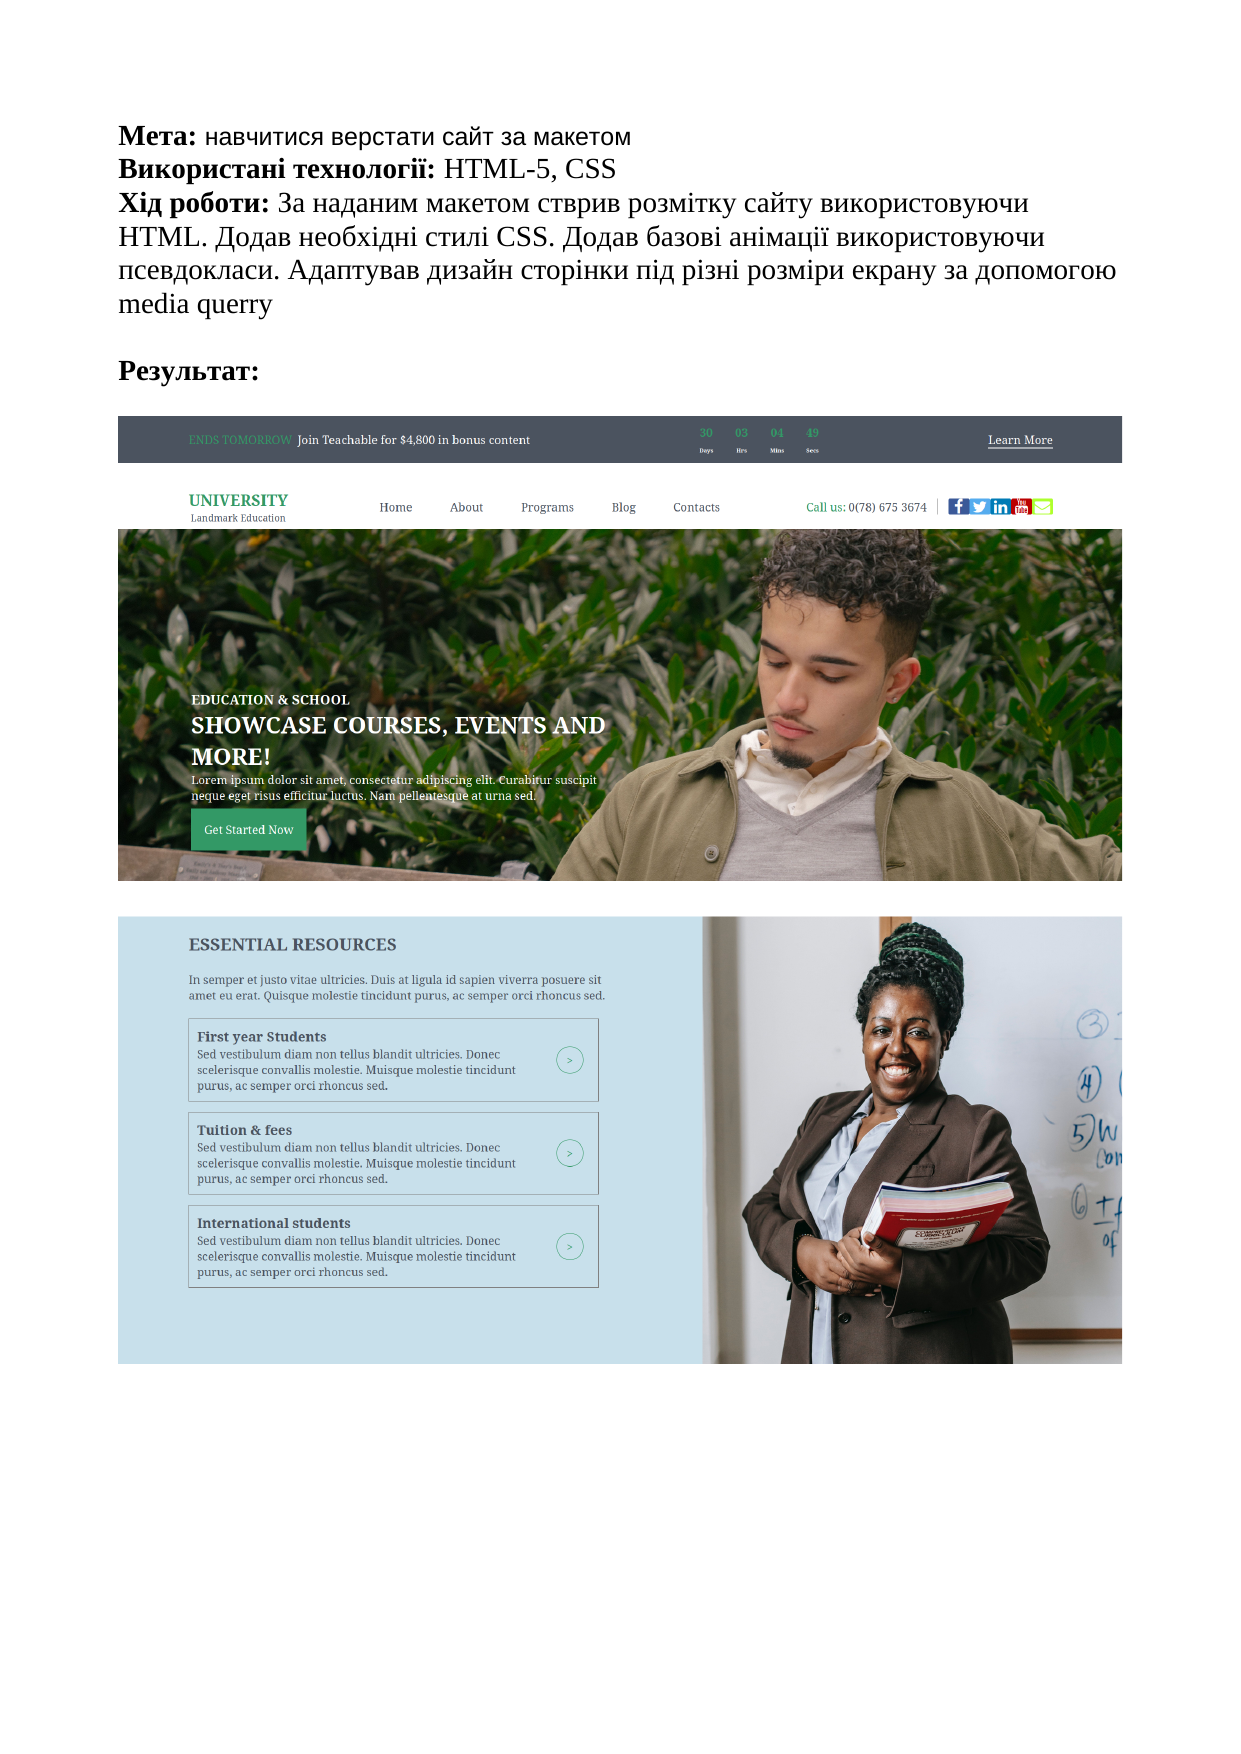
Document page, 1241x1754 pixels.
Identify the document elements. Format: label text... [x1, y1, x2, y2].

text Хід роботи: За наданим макетом стврив розмітку сайту використовуючи HTML. Додав необхідні стилі CSS. Додав базові анімації використовуючи псевдокласи. Адаптував дизайн сторінки під різні розміри екрану за допомогою media querry [118, 185, 1122, 319]
text Результат: [118, 353, 1122, 386]
picture [118, 913, 1123, 1364]
picture [118, 416, 1123, 881]
text Мета: навчитися верстати сайт за макетом [118, 118, 1122, 152]
text Використані технології: HTML-5, CSS [118, 152, 1122, 185]
